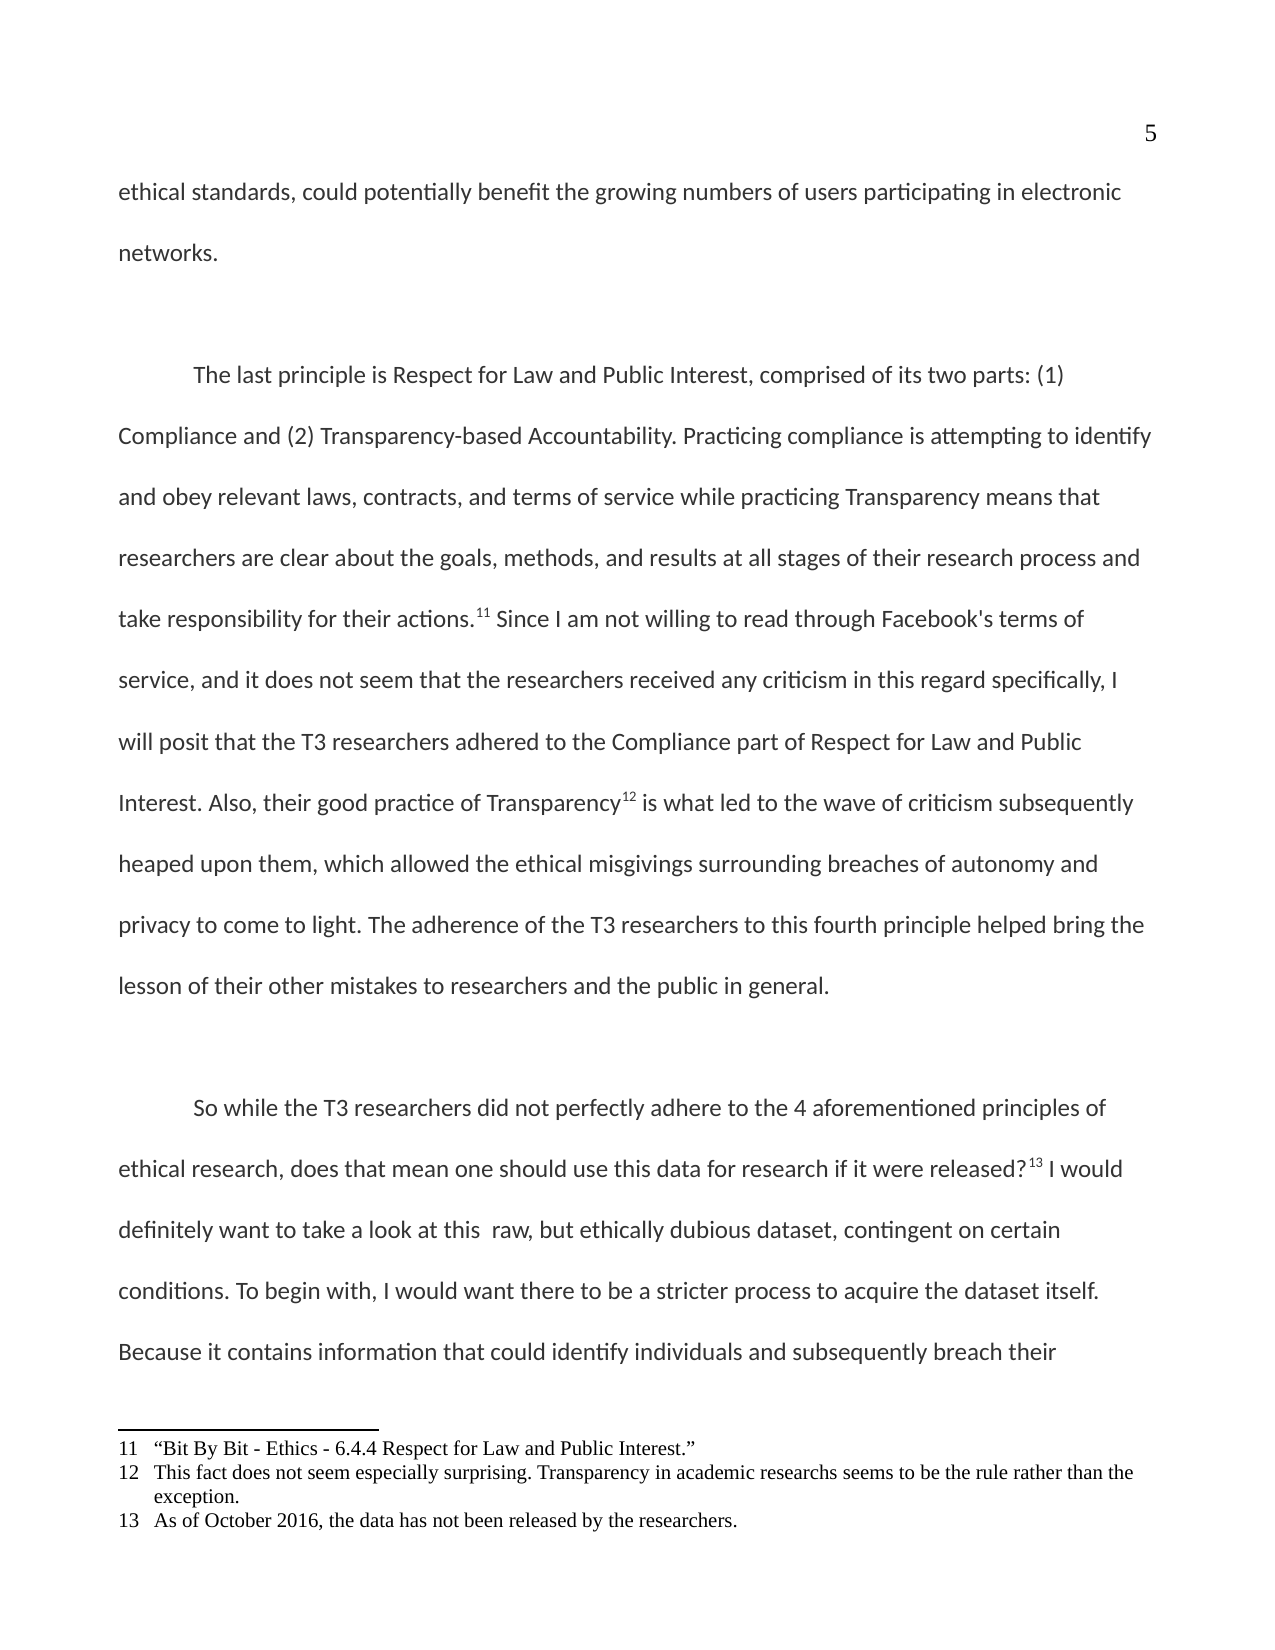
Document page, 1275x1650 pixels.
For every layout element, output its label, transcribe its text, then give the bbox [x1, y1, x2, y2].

text As of October 2016, the data has not been released by the researchers. [118, 1508, 1157, 1532]
text So while the T3 researchers did not perfectly adhere to the 4 aforementioned principles of ethical research, does that mean one should use this data for research if it were released? I would definitely want to take a look at this raw, but ethically dubious dataset, contingent on certain conditions. To begin with, I would want there to be a stricter process to acquire the dataset itself. Because it contains information that could identify individuals and subsequently breach their [118, 1092, 1157, 1367]
text ethical standards, could potentially benefit the growing numbers of users participating in electronic networks. [118, 176, 1157, 268]
text “Bit By Bit - Ethics - 6.4.4 Respect for Law and Public Interest.” [118, 1436, 1157, 1460]
text The last principle is Respect for Law and Public Interest, comprised of its two parts: (1) Compliance and (2) Transparency-based Accountability. Practicing compliance is attempting to identify and obey relevant laws, contracts, and terms of service while practicing Transparency means that researchers are clear about the goals, methods, and results at all stages of their research process and take responsibility for their actions. Since I am not willing to read through Facebook's terms of service, and it does not seem that the researchers received any criticism in this regard specifically, I will posit that the T3 researchers adhered to the Compliance part of Respect for Law and Public Interest. Also, their good practice of Transparency is what led to the wave of criticism subsequently heaped upon them, which allowed the ethical misgivings surrounding breaches of autonomy and privacy to come to light. The adherence of the T3 researchers to this fourth principle helped bring the lesson of their other mistakes to researchers and the public in general. [118, 359, 1157, 1000]
text This fact does not seem especially surprising. Transparency in academic researchs seems to be the rule rather than the exception. [118, 1460, 1157, 1508]
